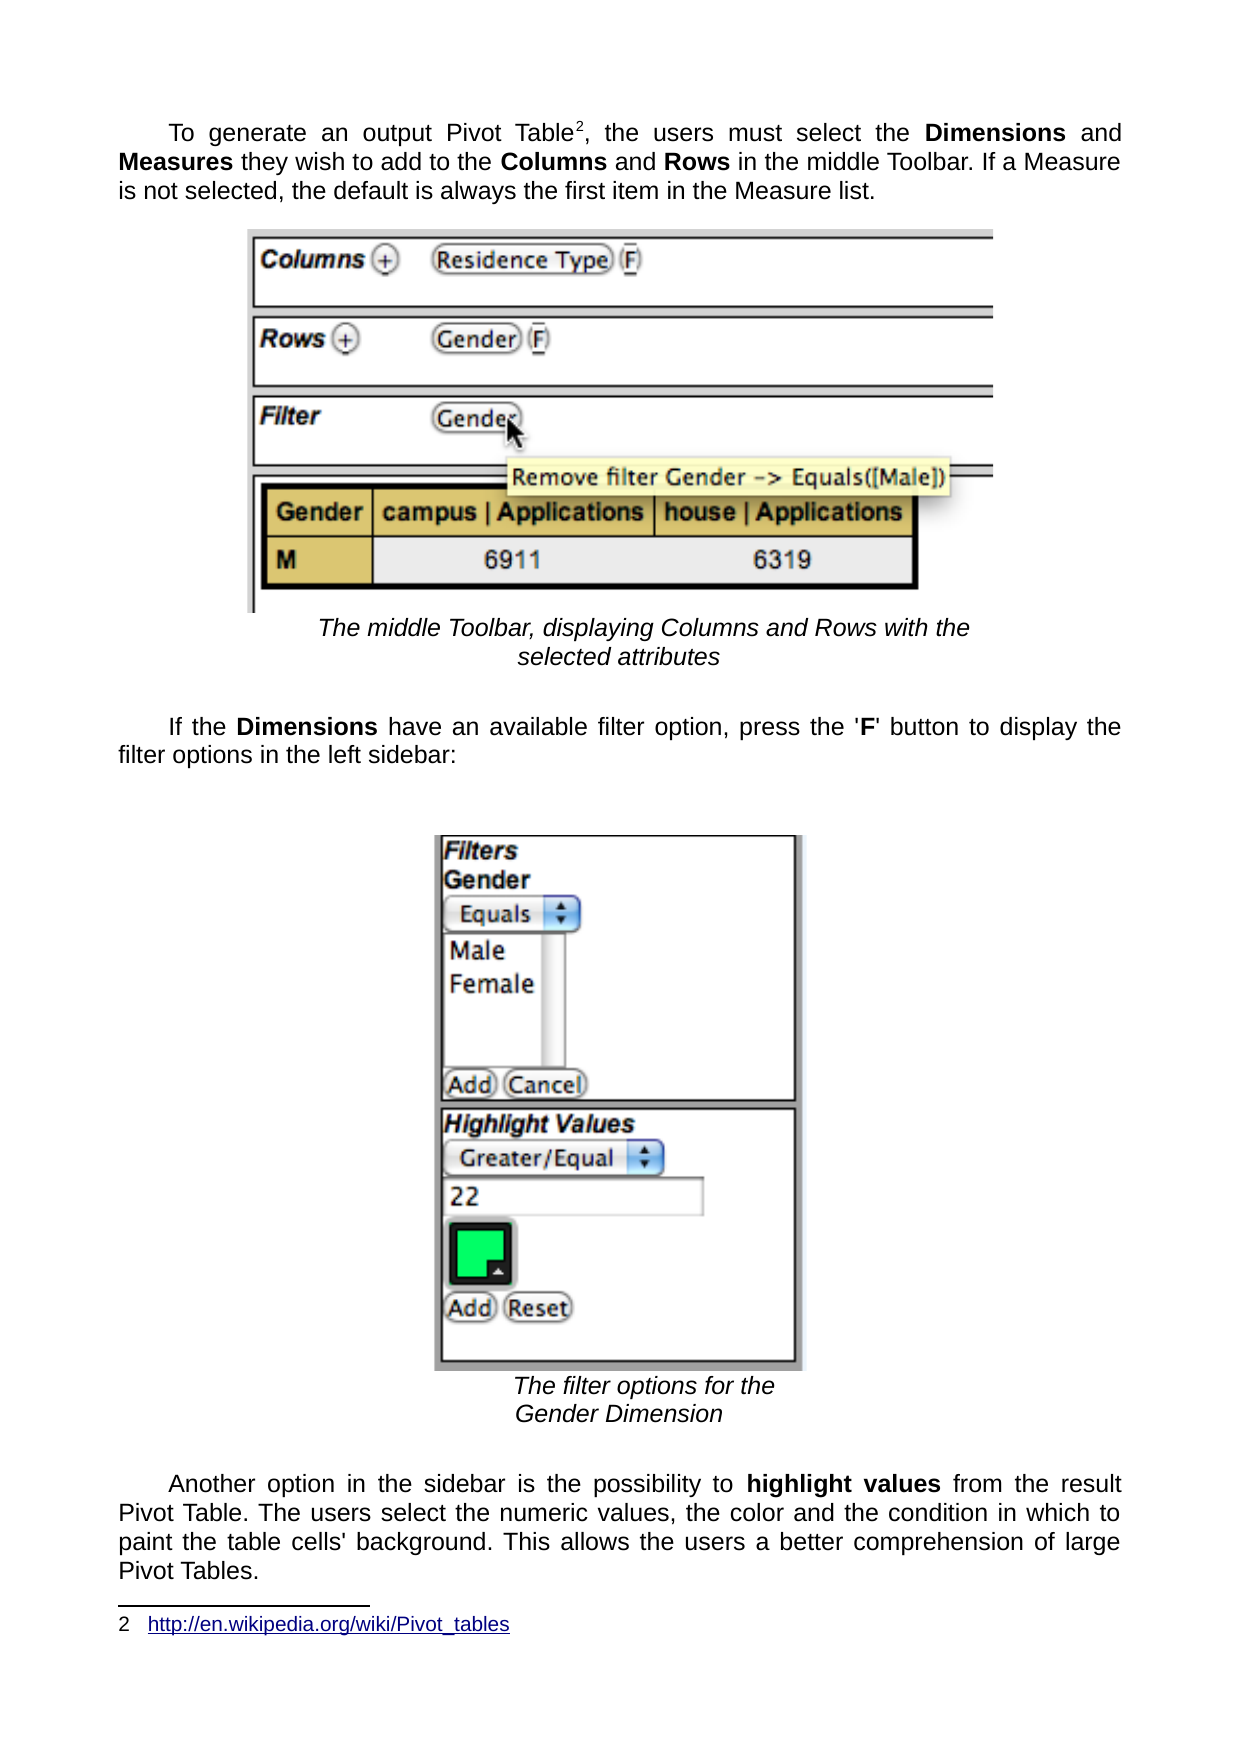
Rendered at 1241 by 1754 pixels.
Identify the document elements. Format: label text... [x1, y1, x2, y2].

text Another option in the sidebar is the possibility to highlight values from the result Pivot Table. The users select the numeric values, the color and the condition in which to paint the table cells' background. This allows the users a better comprehension of large Pivot Tables. [118, 1469, 1122, 1584]
picture [433, 835, 807, 1371]
picture [247, 229, 994, 613]
text If the Dimensions have an available filter option, press the 'F' button to display the filter options in the left sidebar: [118, 711, 1122, 769]
text To generate an output Pivot Table, the users must select the Dimensions and Measures they wish to add to the Columns and Rows in the middle Toolbar. If a Measure is not selected, the default is always the first item in the Measure list. [118, 118, 1122, 204]
text The middle Toolbar, displaying Columns and Rows with the selected attributes [247, 613, 993, 670]
text The filter options for the Gender Dimension [434, 1371, 807, 1428]
text http://en.wikipedia.org/wiki/Pivot_tables [118, 1612, 1122, 1636]
